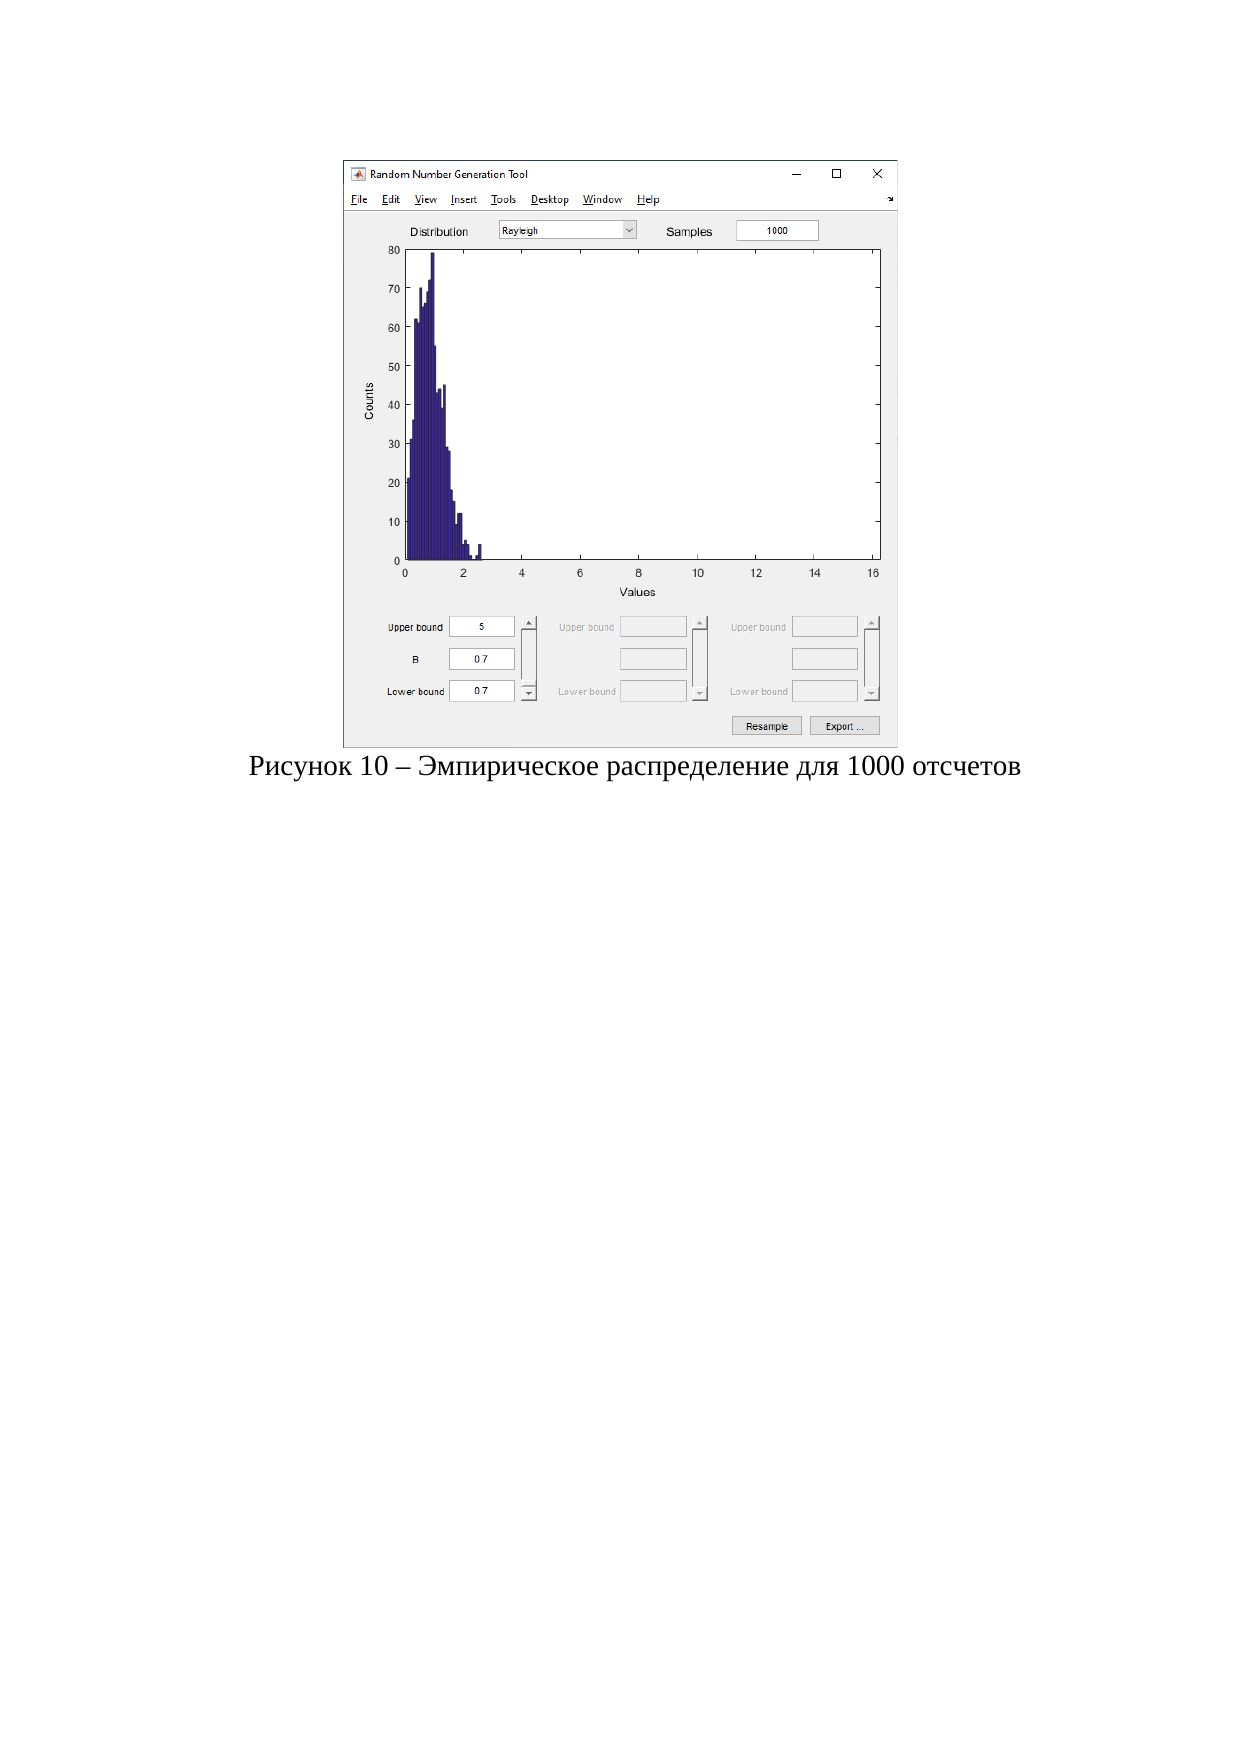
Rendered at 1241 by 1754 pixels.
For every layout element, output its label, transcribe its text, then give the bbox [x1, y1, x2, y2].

text Рисунок 10 – Эмпирическое распределение для 1000 отсчетов [118, 152, 1152, 781]
picture [343, 160, 898, 748]
